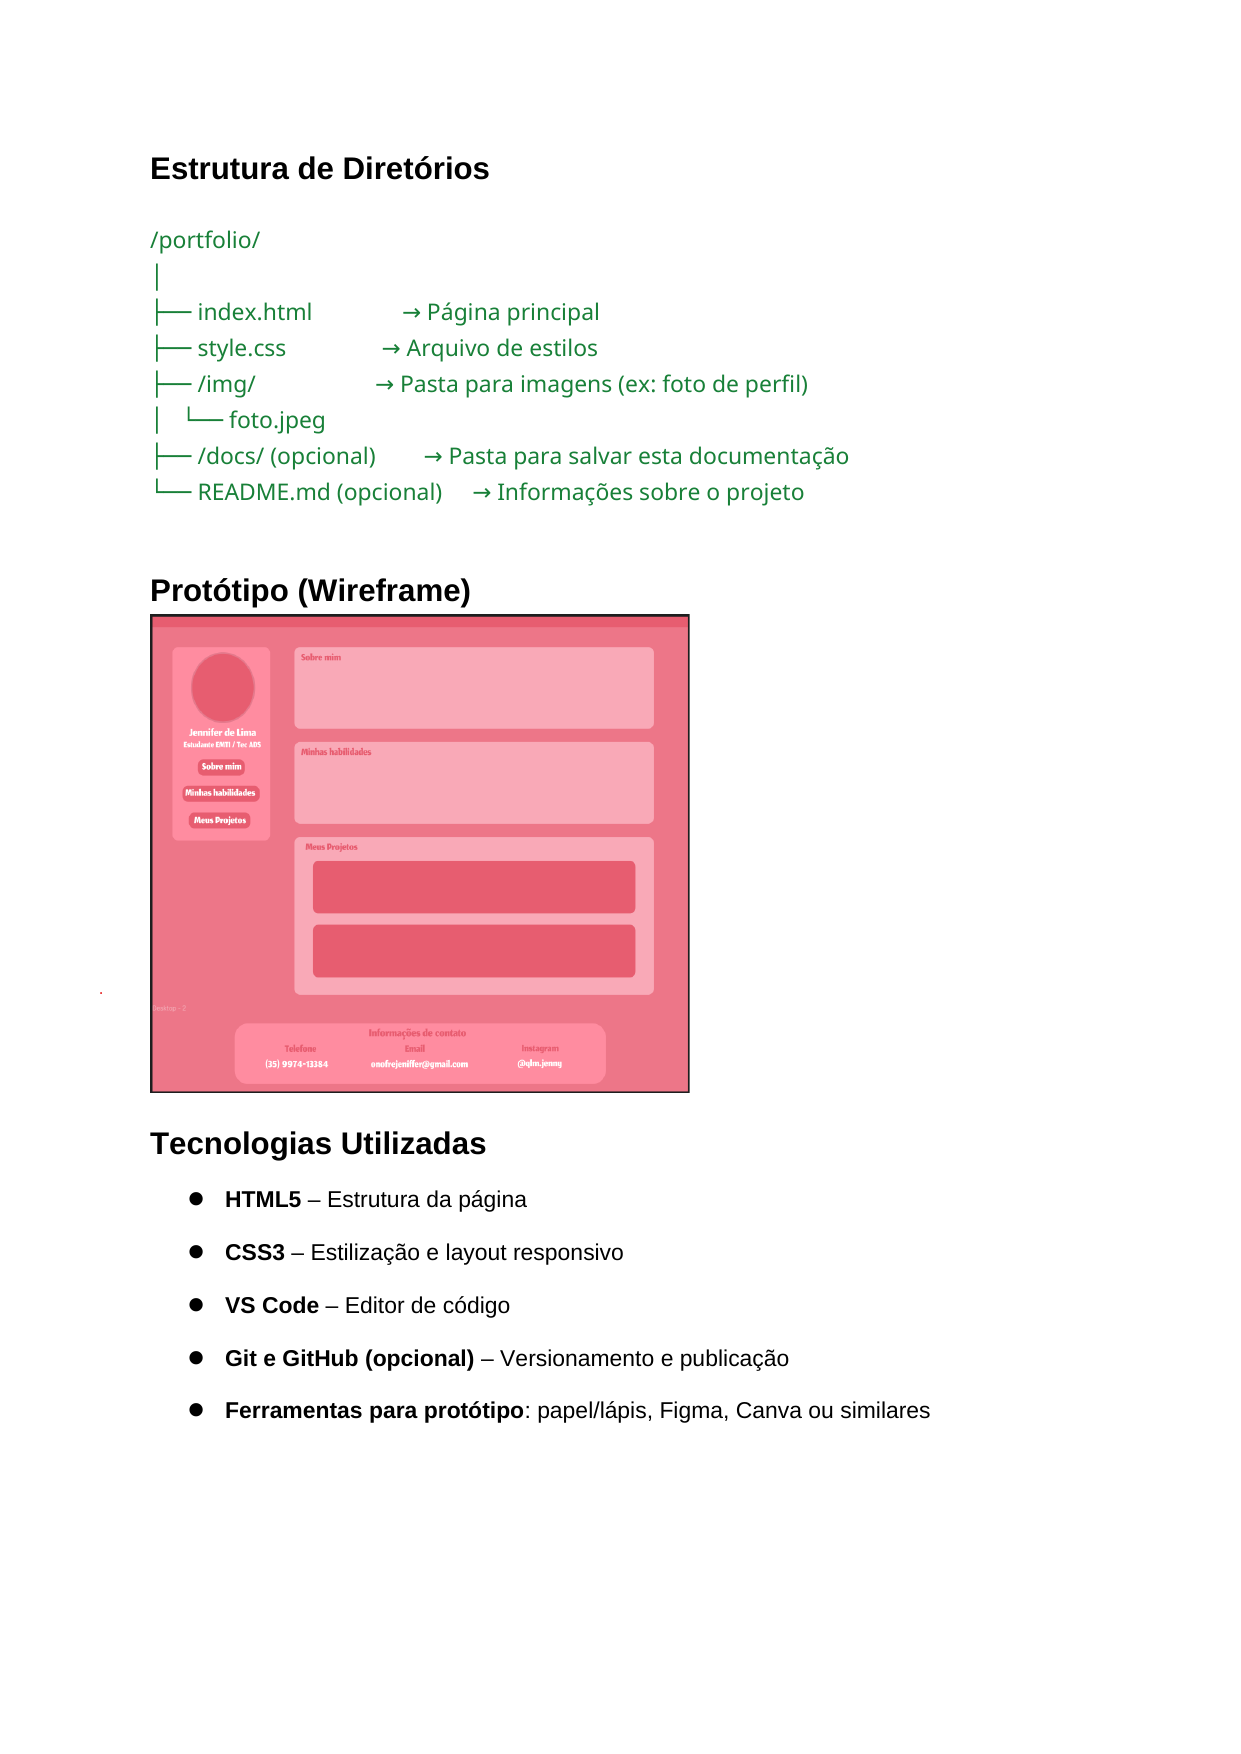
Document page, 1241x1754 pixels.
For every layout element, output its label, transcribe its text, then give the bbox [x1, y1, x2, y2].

text /portfolio/ [150, 224, 1090, 256]
list VS Code – Editor de código [187, 1292, 1090, 1344]
subtitle Estrutura de Diretórios [150, 150, 1090, 186]
text │ └── foto.jpeg [150, 404, 1090, 435]
list CSS3 – Estilização e layout responsivo [187, 1239, 1090, 1292]
list HTML5 – Estrutura da página [187, 1186, 1090, 1239]
text ├── /docs/ (opcional) → Pasta para salvar esta documentação [150, 440, 1090, 471]
text Protótipo (Wireframe) [150, 572, 1090, 608]
subtitle Tecnologias Utilizadas [150, 1125, 1090, 1161]
list Ferramentas para protótipo: papel/lápis, Figma, Canva ou similares [187, 1397, 1090, 1423]
text ├── style.css → Arquivo de estilos [150, 332, 1090, 363]
text ├── /img/ → Pasta para imagens (ex: foto de perfil) [150, 368, 1090, 399]
picture [99, 614, 690, 1093]
list Git e GitHub (opcional) – Versionamento e publicação [187, 1344, 1090, 1397]
text ├── index.html → Página principal [150, 296, 1090, 328]
text │ [150, 260, 1090, 292]
text └── README.md (opcional) → Informações sobre o projeto [150, 476, 1090, 507]
